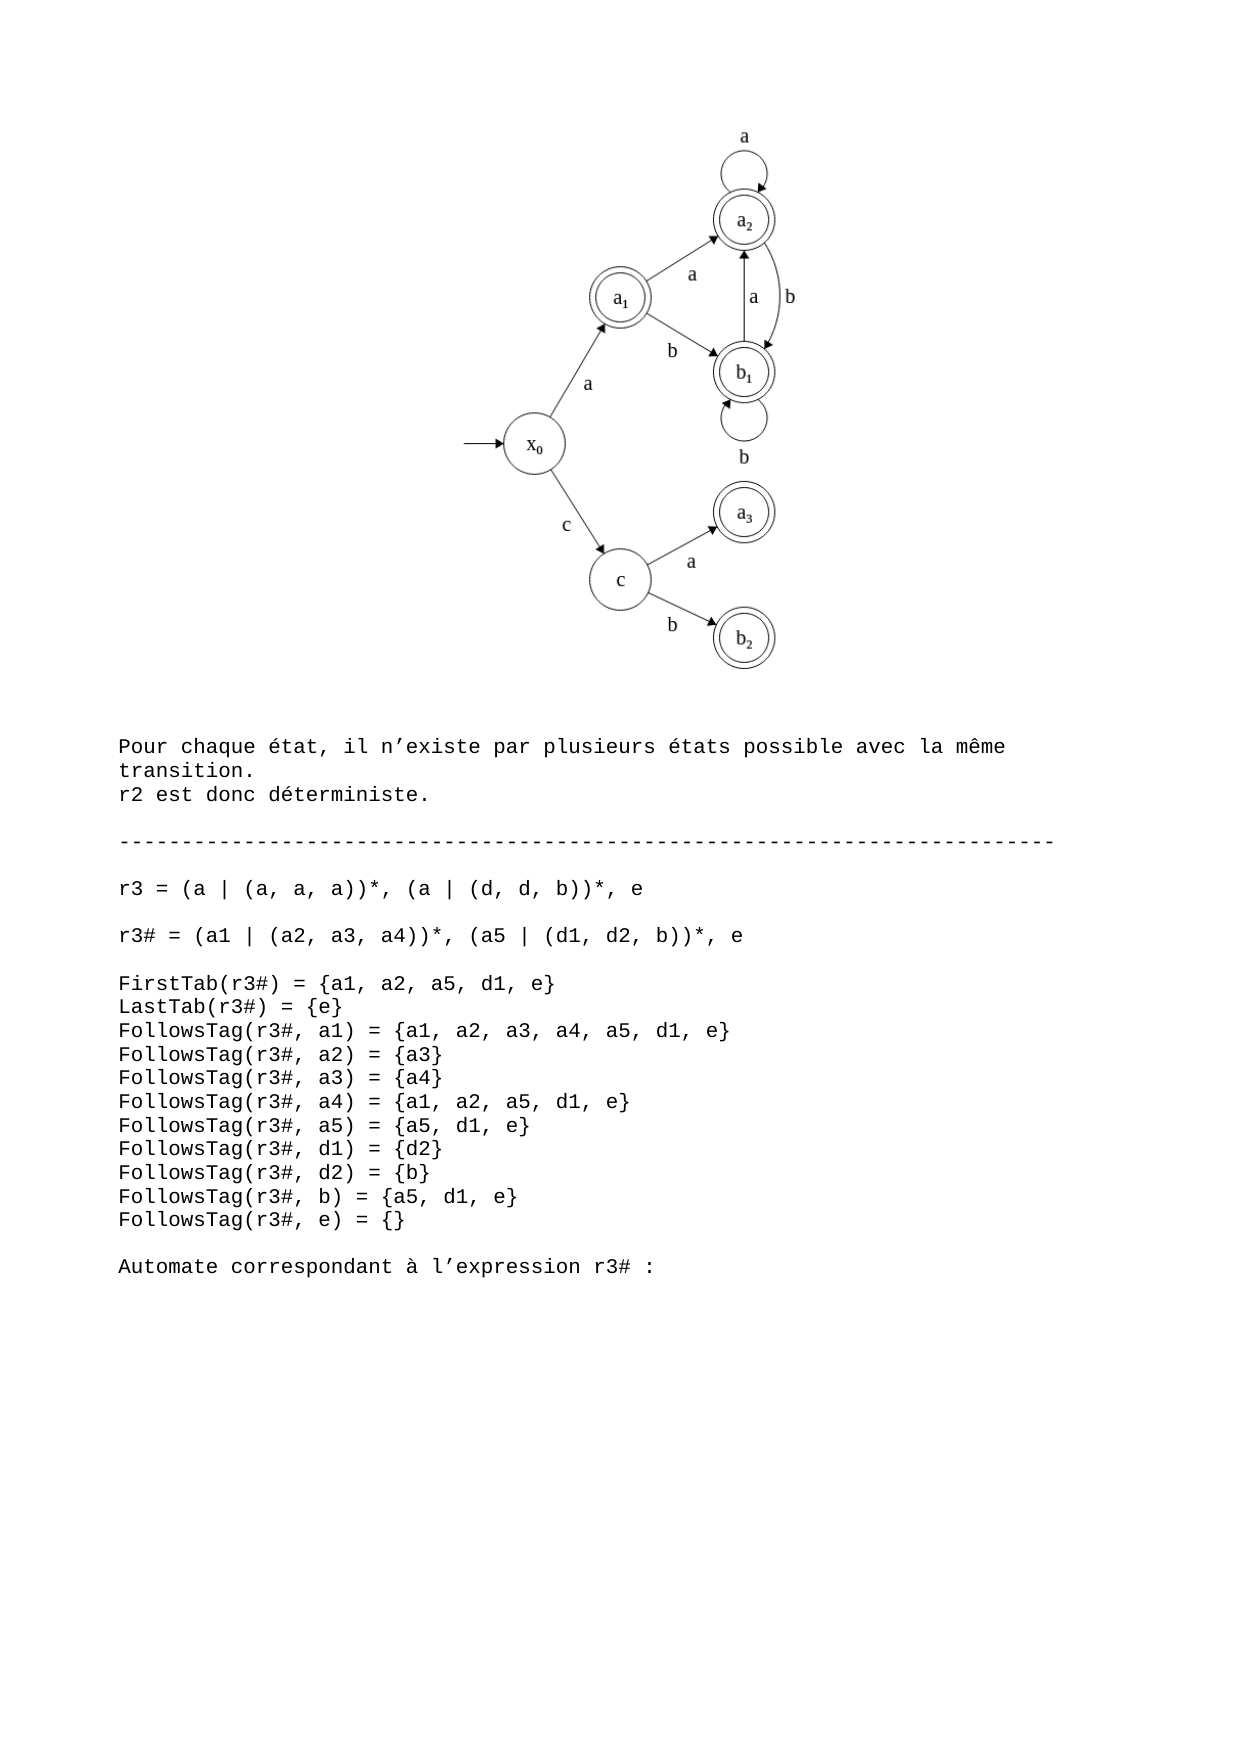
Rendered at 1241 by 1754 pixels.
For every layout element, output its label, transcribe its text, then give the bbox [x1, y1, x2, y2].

text FollowsTag(r3#, b) = {a5, d1, e} [118, 1186, 1122, 1209]
text --------------------------------------------------------------------------- [118, 831, 1122, 854]
text Automate correspondant à l’expression r3# : [118, 1257, 1122, 1280]
text FollowsTag(r3#, e) = {} [118, 1209, 1122, 1233]
text r3 = (a | (a, a, a))*, (a | (d, d, b))*, e [118, 878, 1122, 902]
text FollowsTag(r3#, a2) = {a3} [118, 1044, 1122, 1067]
text FollowsTag(r3#, d1) = {d2} [118, 1138, 1122, 1162]
text FollowsTag(r3#, a5) = {a5, d1, e} [118, 1115, 1122, 1138]
text FollowsTag(r3#, a4) = {a1, a2, a5, d1, e} [118, 1091, 1122, 1115]
text FollowsTag(r3#, a3) = {a4} [118, 1067, 1122, 1091]
text FollowsTag(r3#, a1) = {a1, a2, a3, a4, a5, d1, e} [118, 1020, 1122, 1044]
picture [445, 118, 848, 713]
text FirstTab(r3#) = {a1, a2, a5, d1, e} [118, 973, 1122, 996]
text r3# = (a1 | (a2, a3, a4))*, (a5 | (d1, d2, b))*, e [118, 926, 1122, 949]
text FollowsTag(r3#, d2) = {b} [118, 1162, 1122, 1186]
text LastTab(r3#) = {e} [118, 996, 1122, 1020]
text Pour chaque état, il n’existe par plusieurs états possible avec la même transition. r2 est donc déterministe. [118, 736, 1122, 807]
